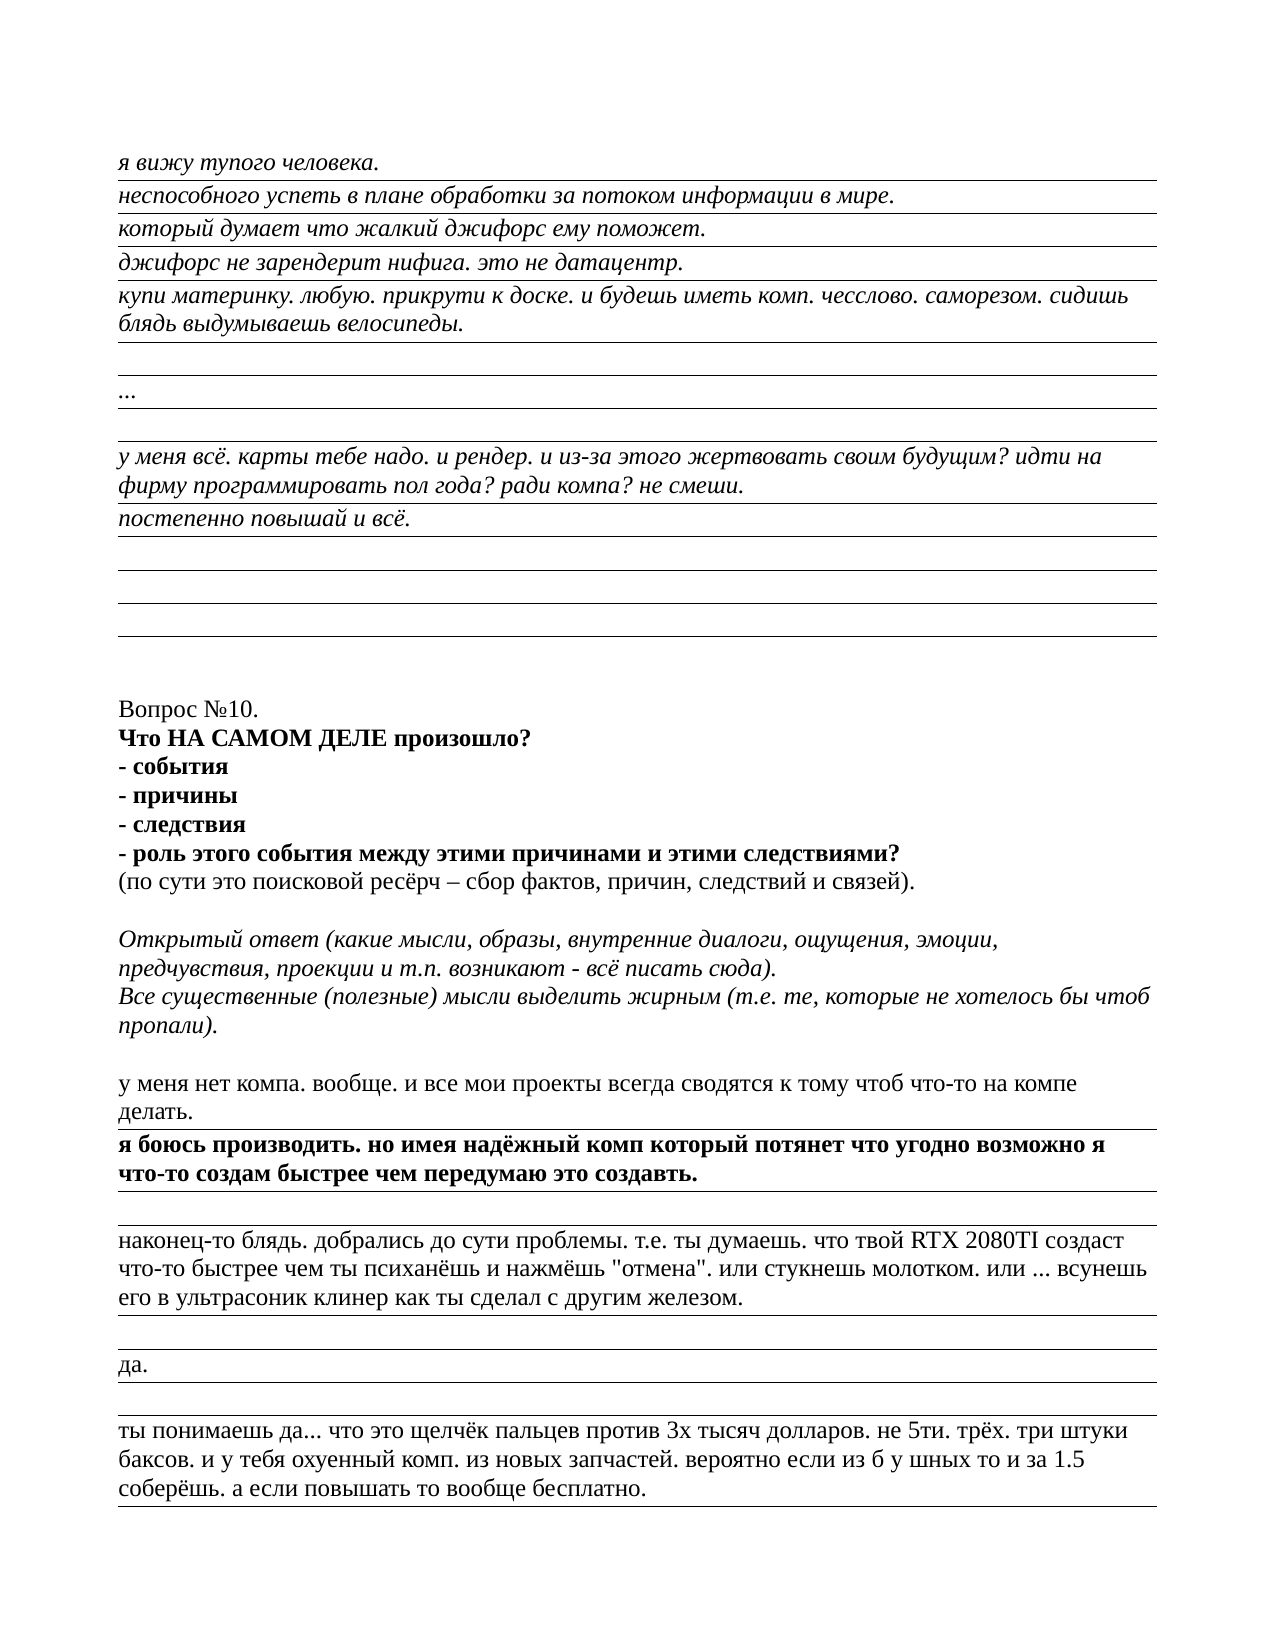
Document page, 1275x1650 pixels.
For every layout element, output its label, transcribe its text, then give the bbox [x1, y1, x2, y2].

text Открытый ответ (какие мысли, образы, внутренние диалоги, ощущения, эмоции, предчувствия, проекции и т.п. возникают - всё писать сюда). [118, 924, 1157, 981]
text постепенно повышай и всё. [118, 504, 1157, 536]
text Что НА САМОМ ДЕЛЕ произошло? [118, 723, 1157, 751]
text у меня нет компа. вообще. и все мои проекты всегда сводятся к тому чтоб что-то на компе делать. [118, 1068, 1157, 1129]
text - следствия [118, 809, 1157, 838]
text - причины [118, 780, 1157, 809]
text у меня всё. карты тебе надо. и рендер. и из-за этого жертвовать своим будущим? идти на фирму программировать пол года? ради компа? не смеши. [118, 442, 1157, 503]
text купи материнку. любую. прикрути к доске. и будешь иметь комп. чесслово. саморезом. сидишь блядь выдумываешь велосипеды. [118, 281, 1157, 342]
text Вопрос №10. [118, 694, 1157, 723]
text ты понимаешь да... что это щелчёк пальцев против 3х тысяч долларов. не 5ти. трёх. три штуки баксов. и у тебя охуенный комп. из новых запчастей. вероятно если из б у шных то и за 1.5 соберёшь. а если повышать то вообще бесплатно. [118, 1416, 1157, 1506]
text я вижу тупого человека. [118, 147, 1157, 180]
text джифорс не зарендерит нифига. это не датацентр. [118, 247, 1157, 280]
text (по сути это поисковой ресёрч – сбор фактов, причин, следствий и связей). [118, 866, 1157, 895]
text неспособного успеть в плане обработки за потоком информации в мире. [118, 181, 1157, 213]
text я боюсь производить. но имея надёжный комп который потянет что угодно возможно я что-то создам быстрее чем передумаю это создавть. [118, 1130, 1157, 1191]
text ... [118, 376, 1157, 408]
text который думает что жалкий джифорс ему поможет. [118, 214, 1157, 246]
text - роль этого события между этими причинами и этими следствиями? [118, 838, 1157, 866]
text да. [118, 1350, 1157, 1382]
text наконец-то блядь. добрались до сути проблемы. т.е. ты думаешь. что твой RTX 2080TI создаст что-то быстрее чем ты психанёшь и нажмёшь "отмена". или стукнешь молотком. или ... всунешь его в ультрасоник клинер как ты сделал с другим железом. [118, 1226, 1157, 1315]
text Все существенные (полезные) мысли выделить жирным (т.е. те, которые не хотелось бы чтоб пропали). [118, 981, 1157, 1039]
text - события [118, 751, 1157, 780]
